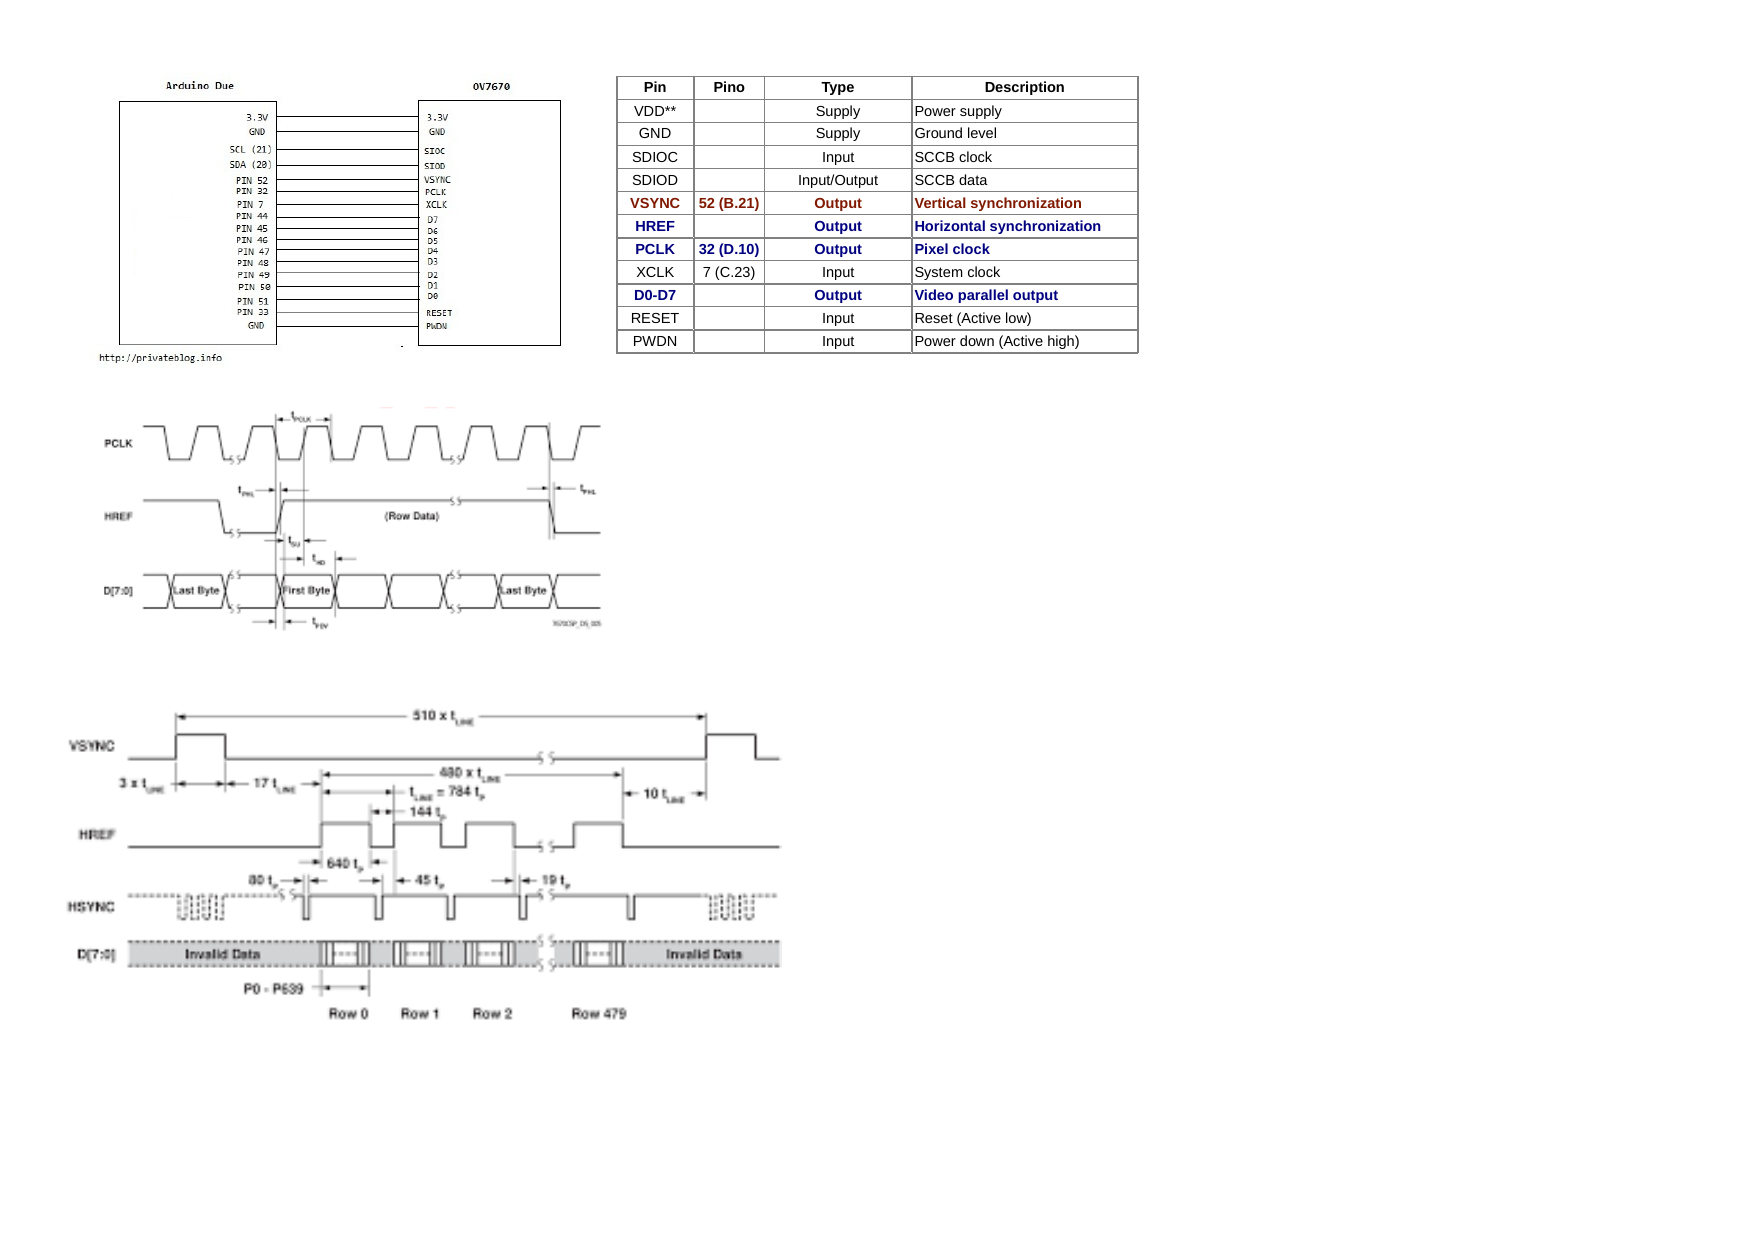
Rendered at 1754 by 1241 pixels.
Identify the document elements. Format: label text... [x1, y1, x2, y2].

table_cell Ground level [913, 123, 1137, 145]
table_header Pino [695, 77, 764, 99]
table_header Type [765, 77, 911, 99]
table_cell Horizontal synchronization [913, 215, 1137, 237]
table_cell Video parallel output [913, 285, 1137, 306]
table_cell Supply [765, 123, 911, 145]
table_header Description [913, 77, 1137, 99]
table_cell [695, 146, 764, 168]
table_cell Power down (Active high) [913, 331, 1137, 352]
table_cell Input [765, 307, 911, 329]
table_cell D0-D7 [618, 285, 693, 306]
table_cell 32 (D.10) [695, 239, 764, 260]
table_cell Input [765, 261, 911, 283]
table_cell Input [765, 331, 911, 352]
picture [103, 407, 604, 631]
table_header Pin [618, 77, 693, 99]
table_cell Pixel clock [913, 239, 1137, 260]
table_cell Output [765, 285, 911, 306]
table_cell [695, 285, 764, 306]
table_cell Vertical synchronization [913, 192, 1137, 214]
table_cell [695, 331, 764, 352]
table_cell [695, 123, 764, 145]
table_cell SDIOC [618, 146, 693, 168]
table_cell Output [765, 192, 911, 214]
table_cell 52 (B.21) [695, 192, 764, 214]
table_cell Input/Output [765, 169, 911, 191]
table_cell Input [765, 146, 911, 168]
table_cell Reset (Active low) [913, 307, 1137, 329]
table_cell [695, 307, 764, 329]
table_cell 7 (C.23) [695, 261, 764, 283]
table_cell Power supply [913, 100, 1137, 122]
table_cell SCCB clock [913, 146, 1137, 168]
table_cell PWDN [618, 331, 693, 352]
table_cell Supply [765, 100, 911, 122]
table_cell System clock [913, 261, 1137, 283]
table_cell [695, 100, 764, 122]
table_cell GND [618, 123, 693, 145]
table_cell [695, 215, 764, 237]
table_cell [695, 169, 764, 191]
table_cell SDIOD [618, 169, 693, 191]
table_cell RESET [618, 307, 693, 329]
table_cell VDD** [618, 100, 693, 122]
picture [63, 707, 782, 1022]
picture [89, 73, 586, 368]
table_cell XCLK [618, 261, 693, 283]
table_cell Output [765, 239, 911, 260]
table_cell SCCB data [913, 169, 1137, 191]
table_cell Output [765, 215, 911, 237]
table_cell HREF [618, 215, 693, 237]
table_cell PCLK [618, 239, 693, 260]
table_cell VSYNC [618, 192, 693, 214]
